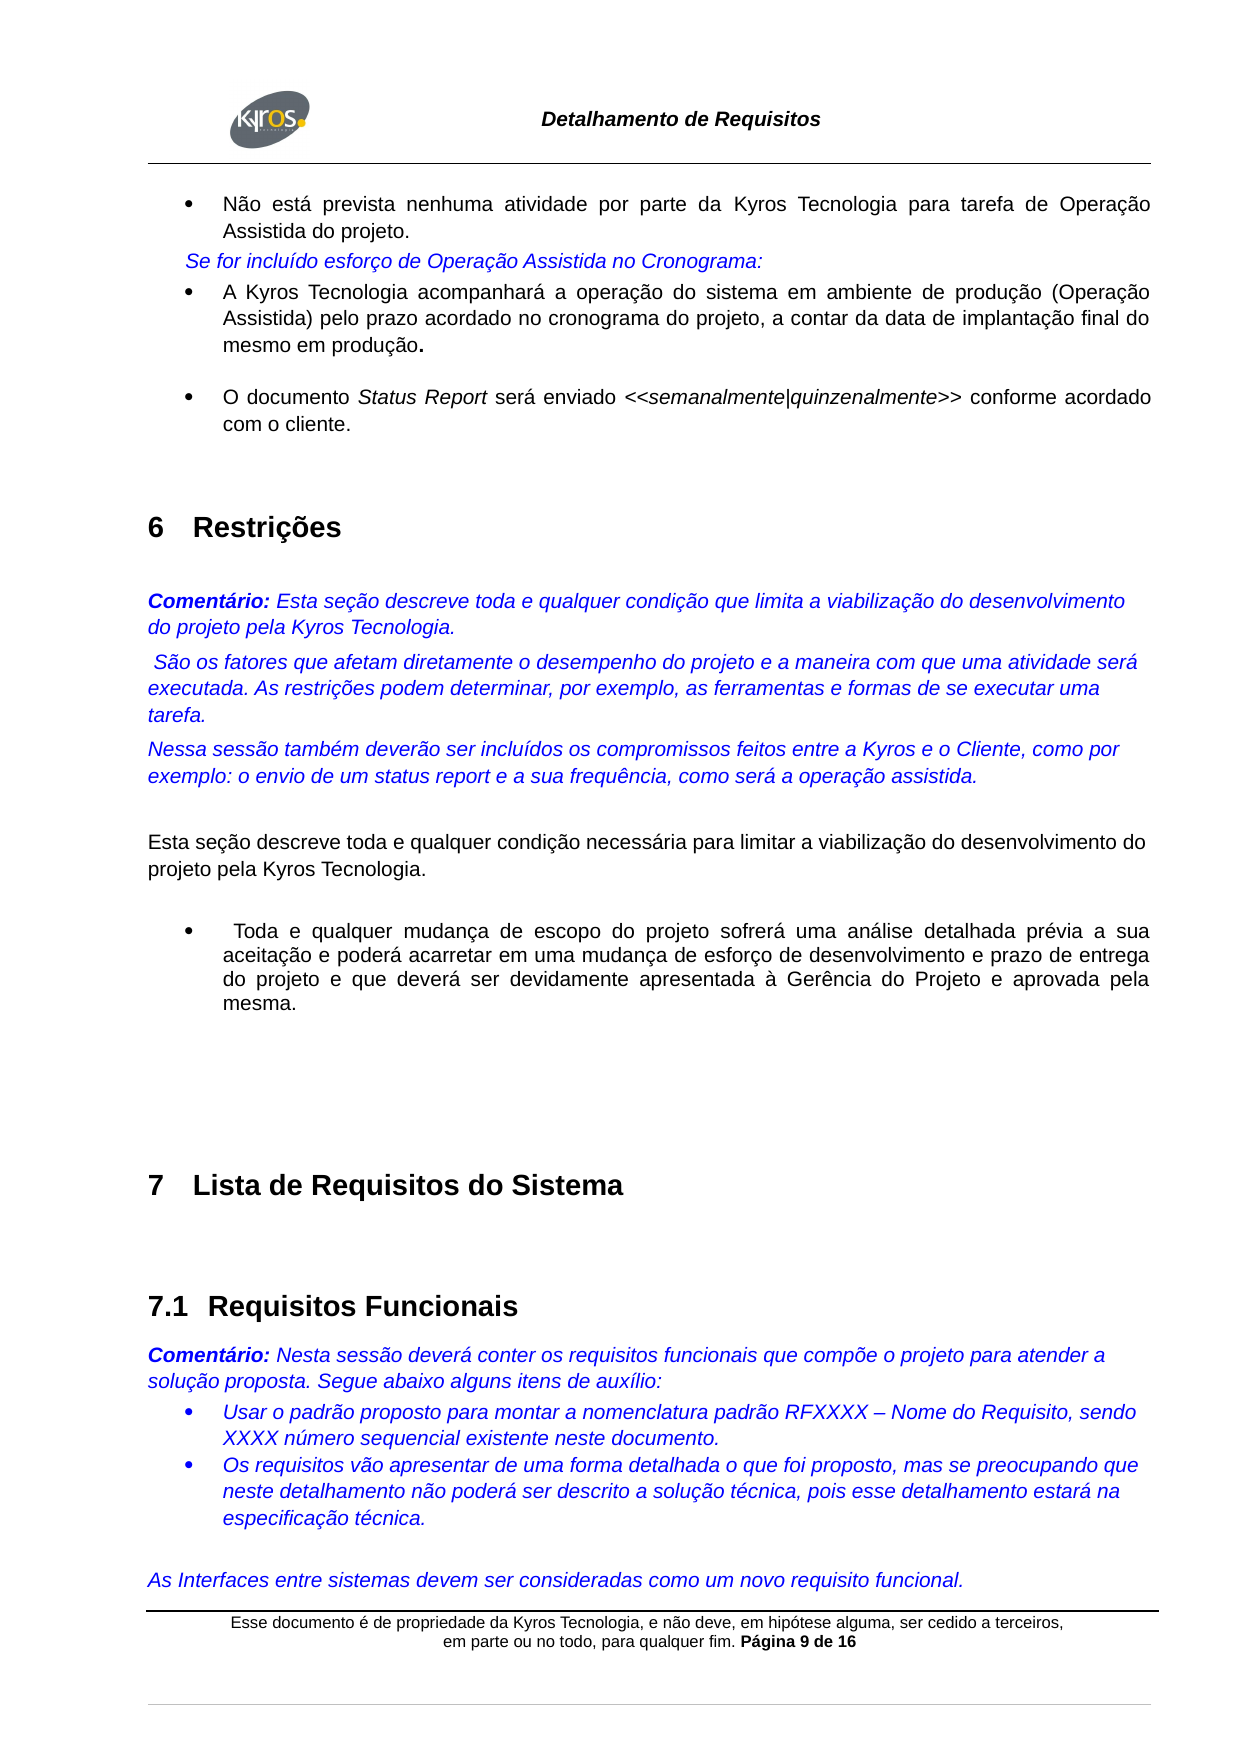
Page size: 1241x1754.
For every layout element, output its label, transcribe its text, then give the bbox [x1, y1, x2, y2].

list Não está prevista nenhuma atividade por parte da Kyros Tecnologia para tarefa de Operação Assistida do projeto. [185, 192, 1151, 243]
subtitle Requisitos Funcionais [148, 1289, 1151, 1323]
list A Kyros Tecnologia acompanhará a operação do sistema em ambiente de produção (Operação Assistida) pelo prazo acordado no cronograma do projeto, a contar da data de implantação final do mesmo em produção. [185, 280, 1151, 356]
text São os fatores que afetam diretamente o desempenho do projeto e a maneira com que uma atividade será executada. As restrições podem determinar, por exemplo, as ferramentas e formas de se executar uma tarefa. [148, 650, 1151, 726]
list Toda e qualquer mudança de escopo do projeto sofrerá uma análise detalhada prévia a sua aceitação e poderá acarretar em uma mudança de esforço de desenvolvimento e prazo de entrega do projeto e que deverá ser devidamente apresentada à Gerência do Projeto e aprovada pela mesma. [185, 919, 1151, 1015]
text Nessa sessão também deverão ser incluídos os compromissos feitos entre a Kyros e o Cliente, como por exemplo: o envio de um status report e a sua frequência, como será a operação assistida. [148, 737, 1151, 787]
subtitle Restrições [148, 510, 1151, 544]
text Comentário: Esta seção descreve toda e qualquer condição que limita a viabilização do desenvolvimento do projeto pela Kyros Tecnologia. [148, 589, 1151, 639]
list Usar o padrão proposto para montar a nomenclatura padrão RFXXXX – Nome do Requisito, sendo XXXX número sequencial existente neste documento. [185, 1400, 1151, 1450]
text Se for incluído esforço de Operação Assistida no Cronograma: [185, 249, 1151, 273]
picture [229, 79, 311, 159]
list O documento Status Report será enviado <<semanalmente|quinzenalmente>> conforme acordado com o cliente. [185, 385, 1151, 436]
text As Interfaces entre sistemas devem ser consideradas como um novo requisito funcional. [148, 1568, 1151, 1592]
list Os requisitos vão apresentar de uma forma detalhada o que foi proposto, mas se preocupando que neste detalhamento não poderá ser descrito a solução técnica, pois esse detalhamento estará na especificação técnica. [185, 1453, 1151, 1529]
subtitle Lista de Requisitos do Sistema [148, 1168, 1151, 1201]
text Comentário: Nesta sessão deverá conter os requisitos funcionais que compõe o projeto para atender a solução proposta. Segue abaixo alguns itens de auxílio: [148, 1343, 1151, 1393]
text Esta seção descreve toda e qualquer condição necessária para limitar a viabilização do desenvolvimento do projeto pela Kyros Tecnologia. [148, 830, 1151, 881]
